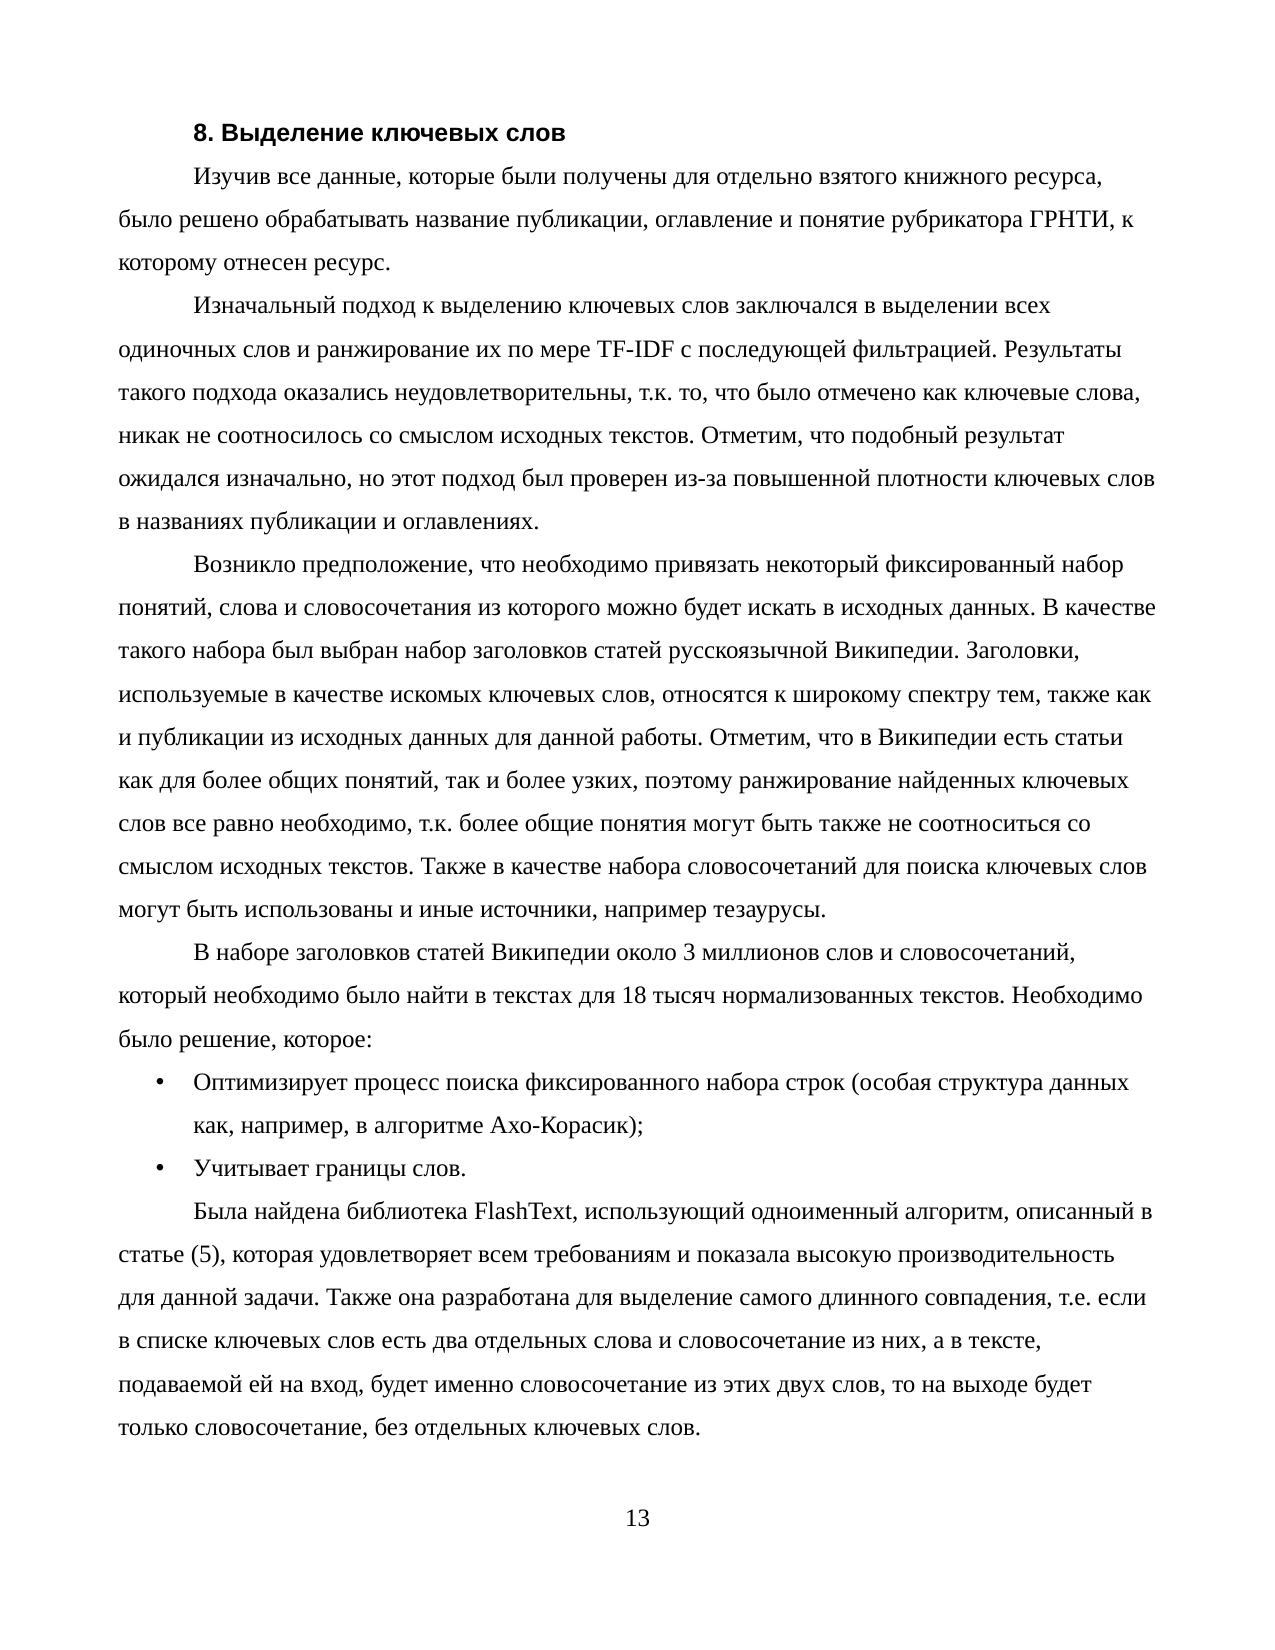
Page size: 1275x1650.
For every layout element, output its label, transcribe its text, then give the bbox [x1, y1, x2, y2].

text Была найдена библиотека FlashText, использующий одноименный алгоритм, описанный в статье (5), которая удовлетворяет всем требованиям и показала высокую производительность для данной задачи. Также она разработана для выделение самого длинного совпадения, т.е. если в списке ключевых слов есть два отдельных слова и словосочетание из них, а в тексте, подаваемой ей на вход, будет именно словосочетание из этих двух слов, то на выходе будет только словосочетание, без отдельных ключевых слов. [118, 1196, 1157, 1441]
text В наборе заголовков статей Википедии около 3 миллионов слов и словосочетаний, который необходимо было найти в текстах для 18 тысяч нормализованных текстов. Необходимо было решение, которое: [118, 937, 1157, 1052]
text Возникло предположение, что необходимо привязать некоторый фиксированный набор понятий, слова и словосочетания из которого можно будет искать в исходных данных. В качестве такого набора был выбран набор заголовков статей русскоязычной Википедии. Заголовки, используемые в качестве искомых ключевых слов, относятся к широкому спектру тем, также как и публикации из исходных данных для данной работы. Отметим, что в Википедии есть статьи как для более общих понятий, так и более узких, поэтому ранжирование найденных ключевых слов все равно необходимо, т.к. более общие понятия могут быть также не соотноситься со смыслом исходных текстов. Также в качестве набора словосочетаний для поиска ключевых слов могут быть использованы и иные источники, например тезаурусы. [118, 549, 1157, 923]
list Оптимизирует процесс поиска фиксированного набора строк (особая структура данных как, например, в алгоритме Ахо-Корасик); [156, 1067, 1157, 1139]
list Учитывает границы слов. [156, 1153, 1157, 1182]
subtitle 8. Выделение ключевых слов [118, 118, 1157, 147]
text Изначальный подход к выделению ключевых слов заключался в выделении всех одиночных слов и ранжирование их по мере TF-IDF с последующей фильтрацией. Результаты такого подхода оказались неудовлетворительны, т.к. то, что было отмечено как ключевые слова, никак не соотносилось со смыслом исходных текстов. Отметим, что подобный результат ожидался изначально, но этот подход был проверен из-за повышенной плотности ключевых слов в названиях публикации и оглавлениях. [118, 291, 1157, 535]
text Изучив все данные, которые были получены для отдельно взятого книжного ресурса, было решено обрабатывать название публикации, оглавление и понятие рубрикатора ГРНТИ, к которому отнесен ресурс. [118, 161, 1157, 276]
